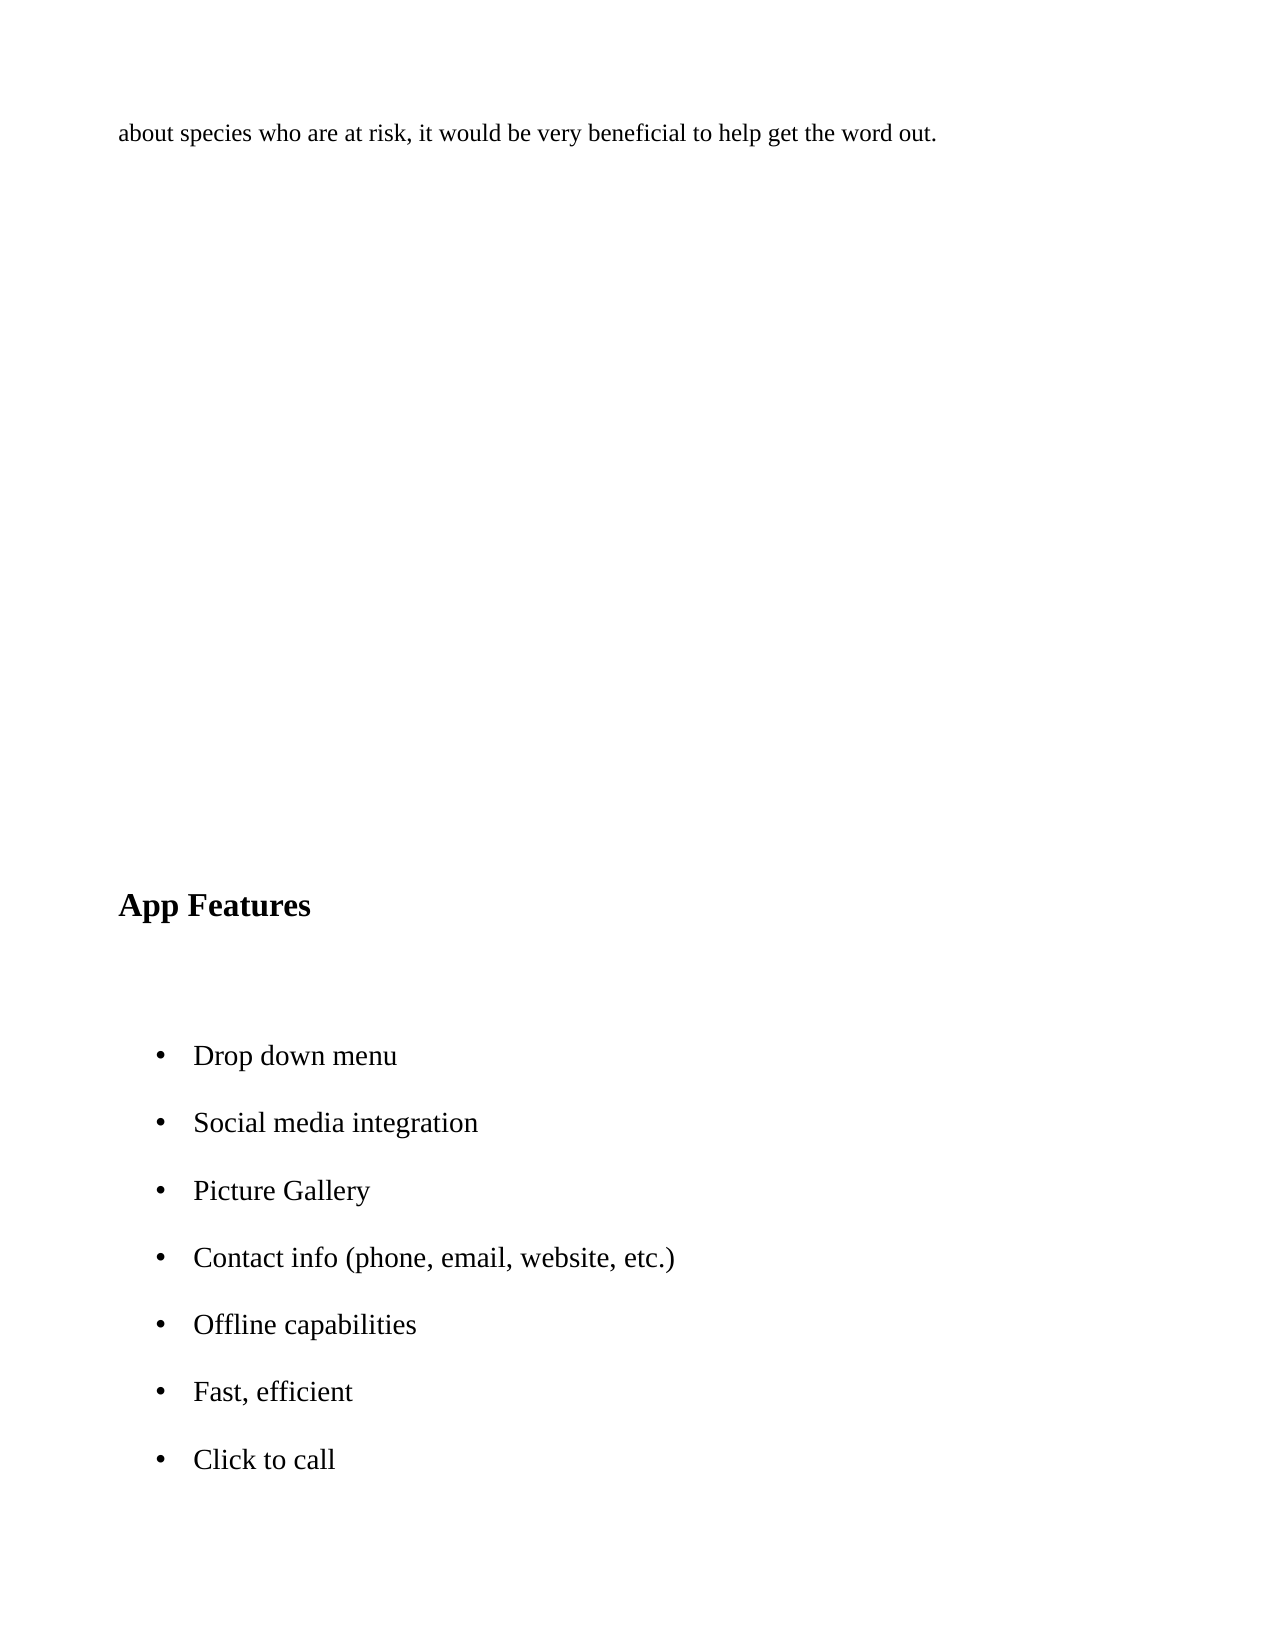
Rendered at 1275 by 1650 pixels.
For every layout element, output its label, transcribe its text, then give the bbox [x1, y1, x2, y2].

list Social media integration [156, 1105, 1157, 1139]
list Offline capabilities [156, 1307, 1157, 1341]
text App Features [118, 885, 1157, 923]
list Picture Gallery [156, 1173, 1157, 1206]
list Click to call [156, 1442, 1157, 1476]
text about species who are at risk, it would be very beneficial to help get the word out. [118, 118, 1157, 147]
list Contact info (phone, email, website, etc.) [156, 1240, 1157, 1274]
list Fast, efficient [156, 1374, 1157, 1408]
list Drop down menu [156, 1038, 1157, 1072]
